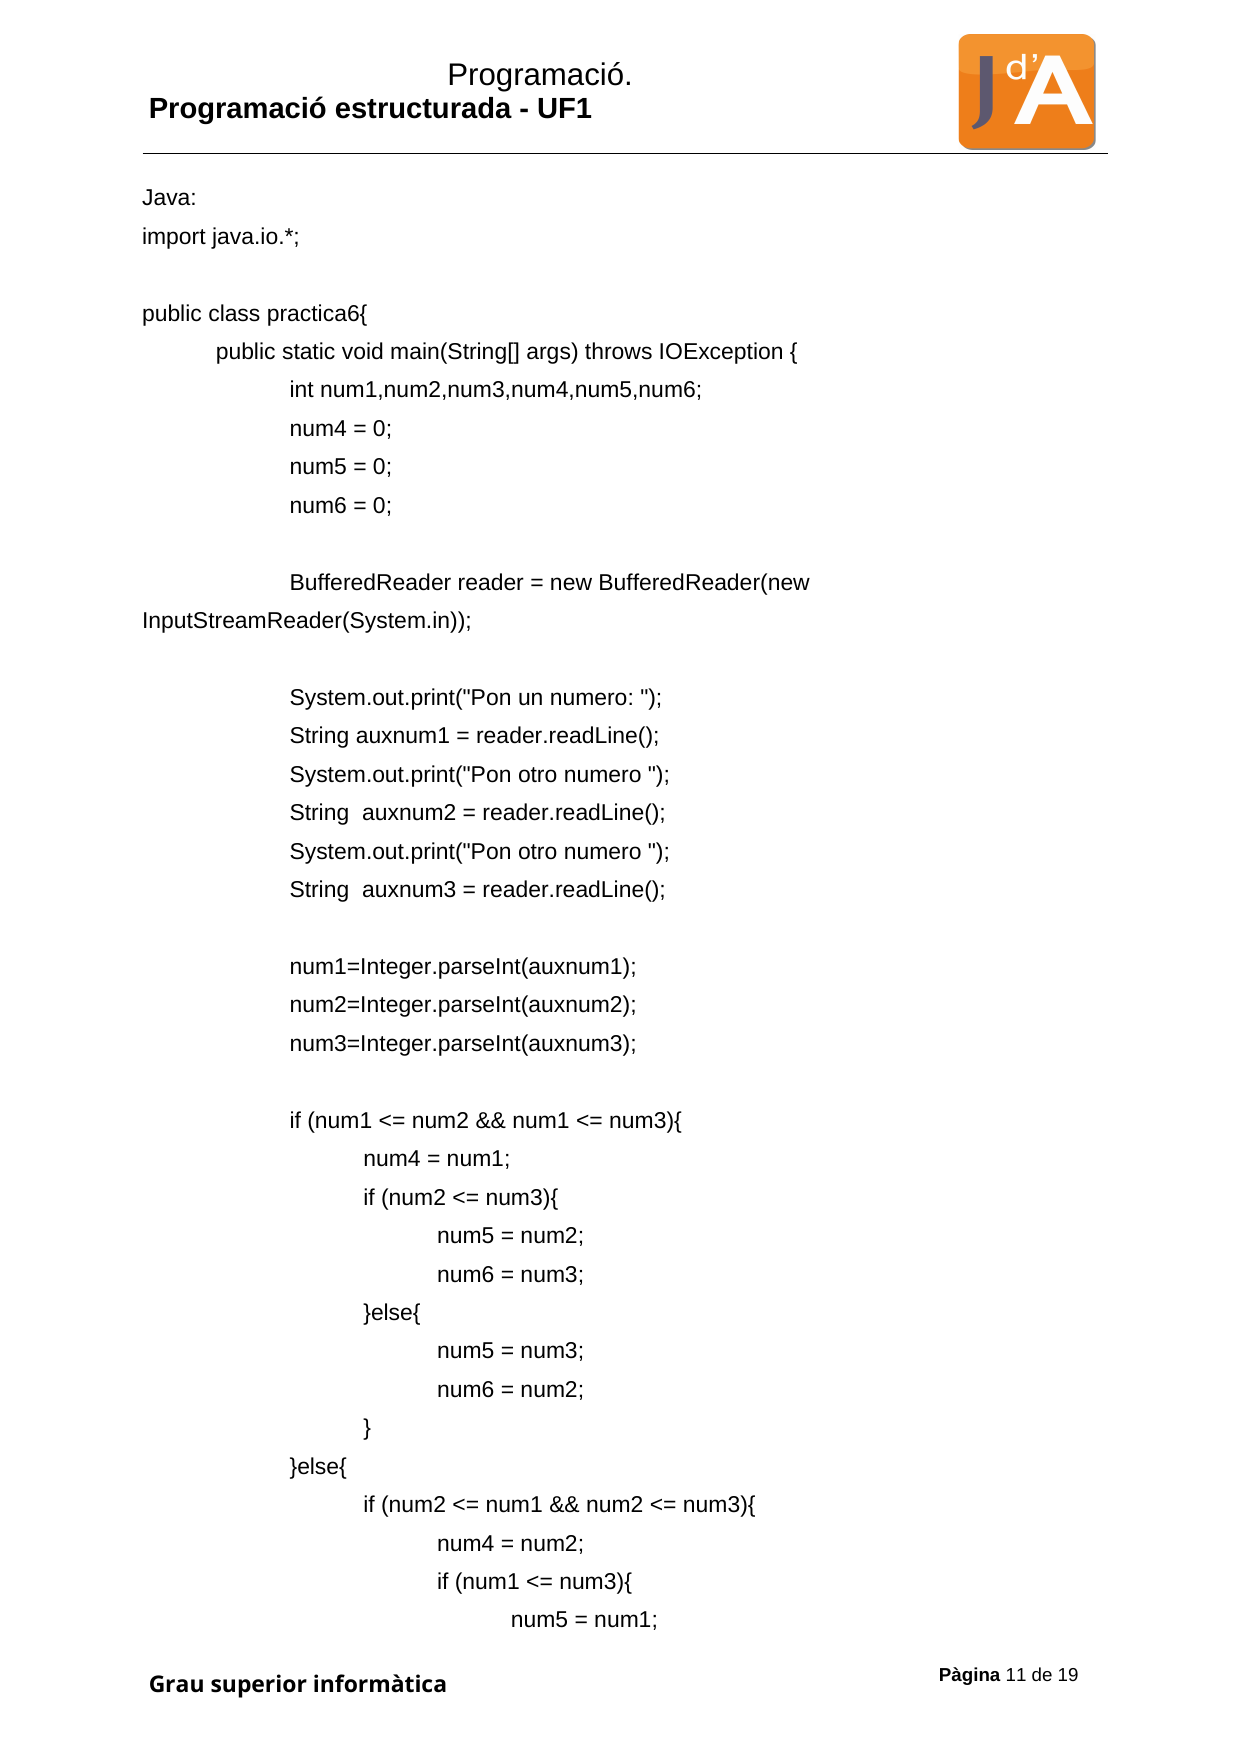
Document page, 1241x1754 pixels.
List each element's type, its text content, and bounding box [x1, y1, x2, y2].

text String auxnum2 = reader.readLine(); [142, 800, 1107, 826]
text num5 = num1; [142, 1607, 1107, 1633]
text System.out.print("Pon otro numero "); [142, 838, 1107, 864]
text num3=Integer.parseInt(auxnum3); [142, 1031, 1107, 1056]
text }else{ [142, 1453, 1107, 1479]
text } [142, 1415, 1107, 1441]
text num6 = num2; [142, 1377, 1107, 1402]
text num6 = 0; [142, 492, 1107, 518]
text num4 = num2; [142, 1530, 1107, 1556]
text Java: [142, 185, 1107, 211]
text num4 = num1; [142, 1146, 1107, 1172]
text num6 = num3; [142, 1261, 1107, 1287]
text if (num2 <= num1 && num2 <= num3){ [142, 1492, 1107, 1517]
text num1=Integer.parseInt(auxnum1); [142, 954, 1107, 979]
text num4 = 0; [142, 416, 1107, 441]
text if (num1 <= num3){ [142, 1569, 1107, 1594]
text BufferedReader reader = new BufferedReader(new InputStreamReader(System.in)); [142, 569, 1107, 633]
text System.out.print("Pon un numero: "); [142, 685, 1107, 710]
text String auxnum3 = reader.readLine(); [142, 877, 1107, 902]
text public static void main(String[] args) throws IOException { [142, 339, 1107, 364]
text int num1,num2,num3,num4,num5,num6; [142, 377, 1107, 403]
text if (num2 <= num3){ [142, 1184, 1107, 1210]
text public class practica6{ [142, 300, 1107, 326]
text System.out.print("Pon otro numero "); [142, 762, 1107, 787]
text }else{ [142, 1300, 1107, 1325]
text import java.io.*; [142, 223, 1107, 249]
picture [958, 34, 1096, 150]
text num5 = num2; [142, 1223, 1107, 1248]
text num5 = num3; [142, 1338, 1107, 1364]
text num5 = 0; [142, 454, 1107, 480]
text String auxnum1 = reader.readLine(); [142, 723, 1107, 749]
text num2=Integer.parseInt(auxnum2); [142, 992, 1107, 1018]
text if (num1 <= num2 && num1 <= num3){ [142, 1107, 1107, 1133]
